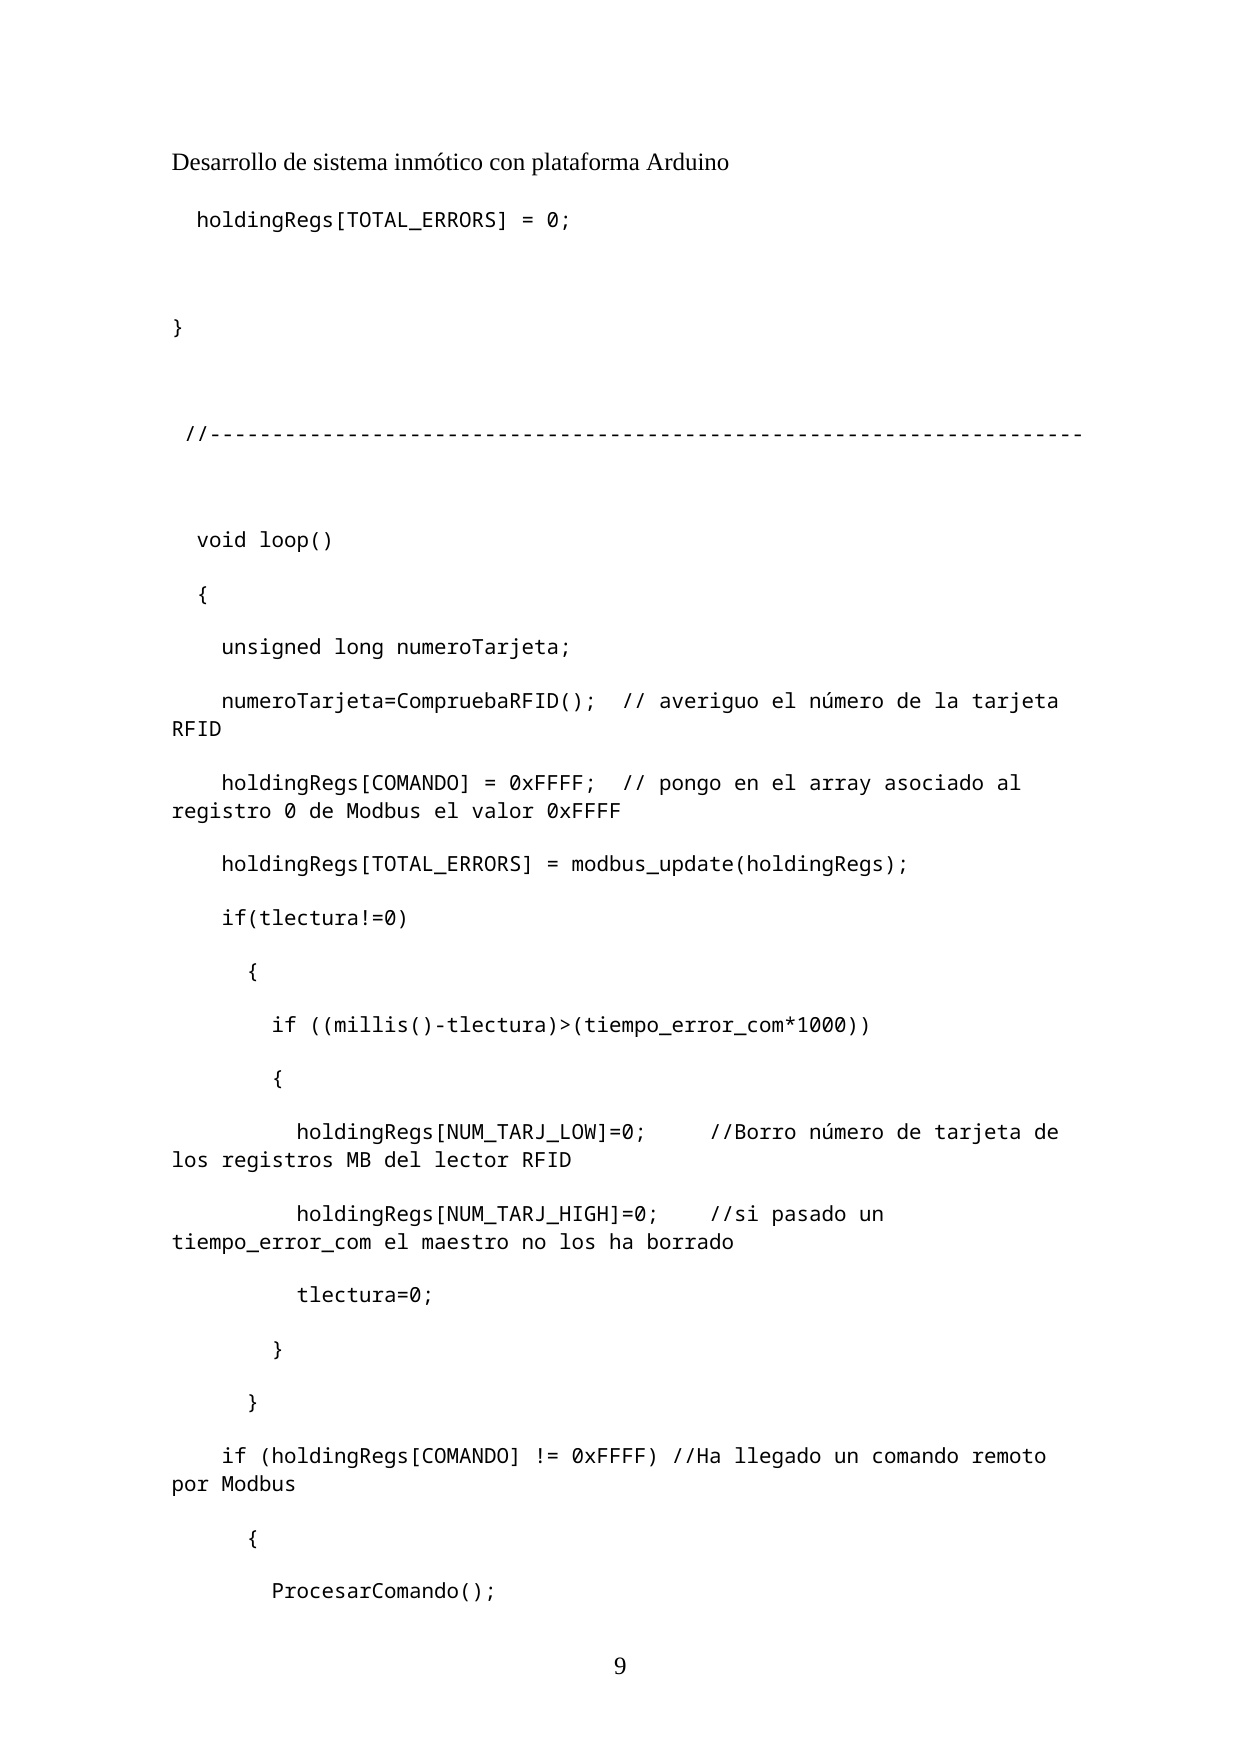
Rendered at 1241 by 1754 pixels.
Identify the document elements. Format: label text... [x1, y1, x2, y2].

text { [171, 1063, 1092, 1092]
text { [171, 1523, 1092, 1551]
text holdingRegs[TOTAL_ERRORS] = modbus_update(holdingRegs); [171, 849, 1092, 878]
text { [171, 579, 1092, 607]
text //---------------------------------------------------------------------- [171, 419, 1092, 447]
text } [171, 1387, 1092, 1416]
text ProcesarComando(); [171, 1576, 1092, 1604]
text holdingRegs[TOTAL_ERRORS] = 0; [171, 205, 1092, 233]
text if (holdingRegs[COMANDO] != 0xFFFF) //Ha llegado un comando remoto por Modbus [171, 1441, 1092, 1498]
text } [171, 312, 1092, 340]
text holdingRegs[NUM_TARJ_LOW]=0; //Borro número de tarjeta de los registros MB del lector RFID [171, 1117, 1092, 1174]
text numeroTarjeta=CompruebaRFID(); // averiguo el número de la tarjeta RFID [171, 686, 1092, 743]
text holdingRegs[NUM_TARJ_HIGH]=0; //si pasado un tiempo_error_com el maestro no los ha borrado [171, 1199, 1092, 1256]
text } [171, 1334, 1092, 1362]
text { [171, 956, 1092, 985]
text void loop() [171, 526, 1092, 554]
text if(tlectura!=0) [171, 903, 1092, 931]
text holdingRegs[COMANDO] = 0xFFFF; // pongo en el array asociado al registro 0 de Modbus el valor 0xFFFF [171, 768, 1092, 824]
text unsigned long numeroTarjeta; [171, 632, 1092, 661]
text tlectura=0; [171, 1281, 1092, 1309]
text if ((millis()-tlectura)>(tiempo_error_com*1000)) [171, 1010, 1092, 1038]
